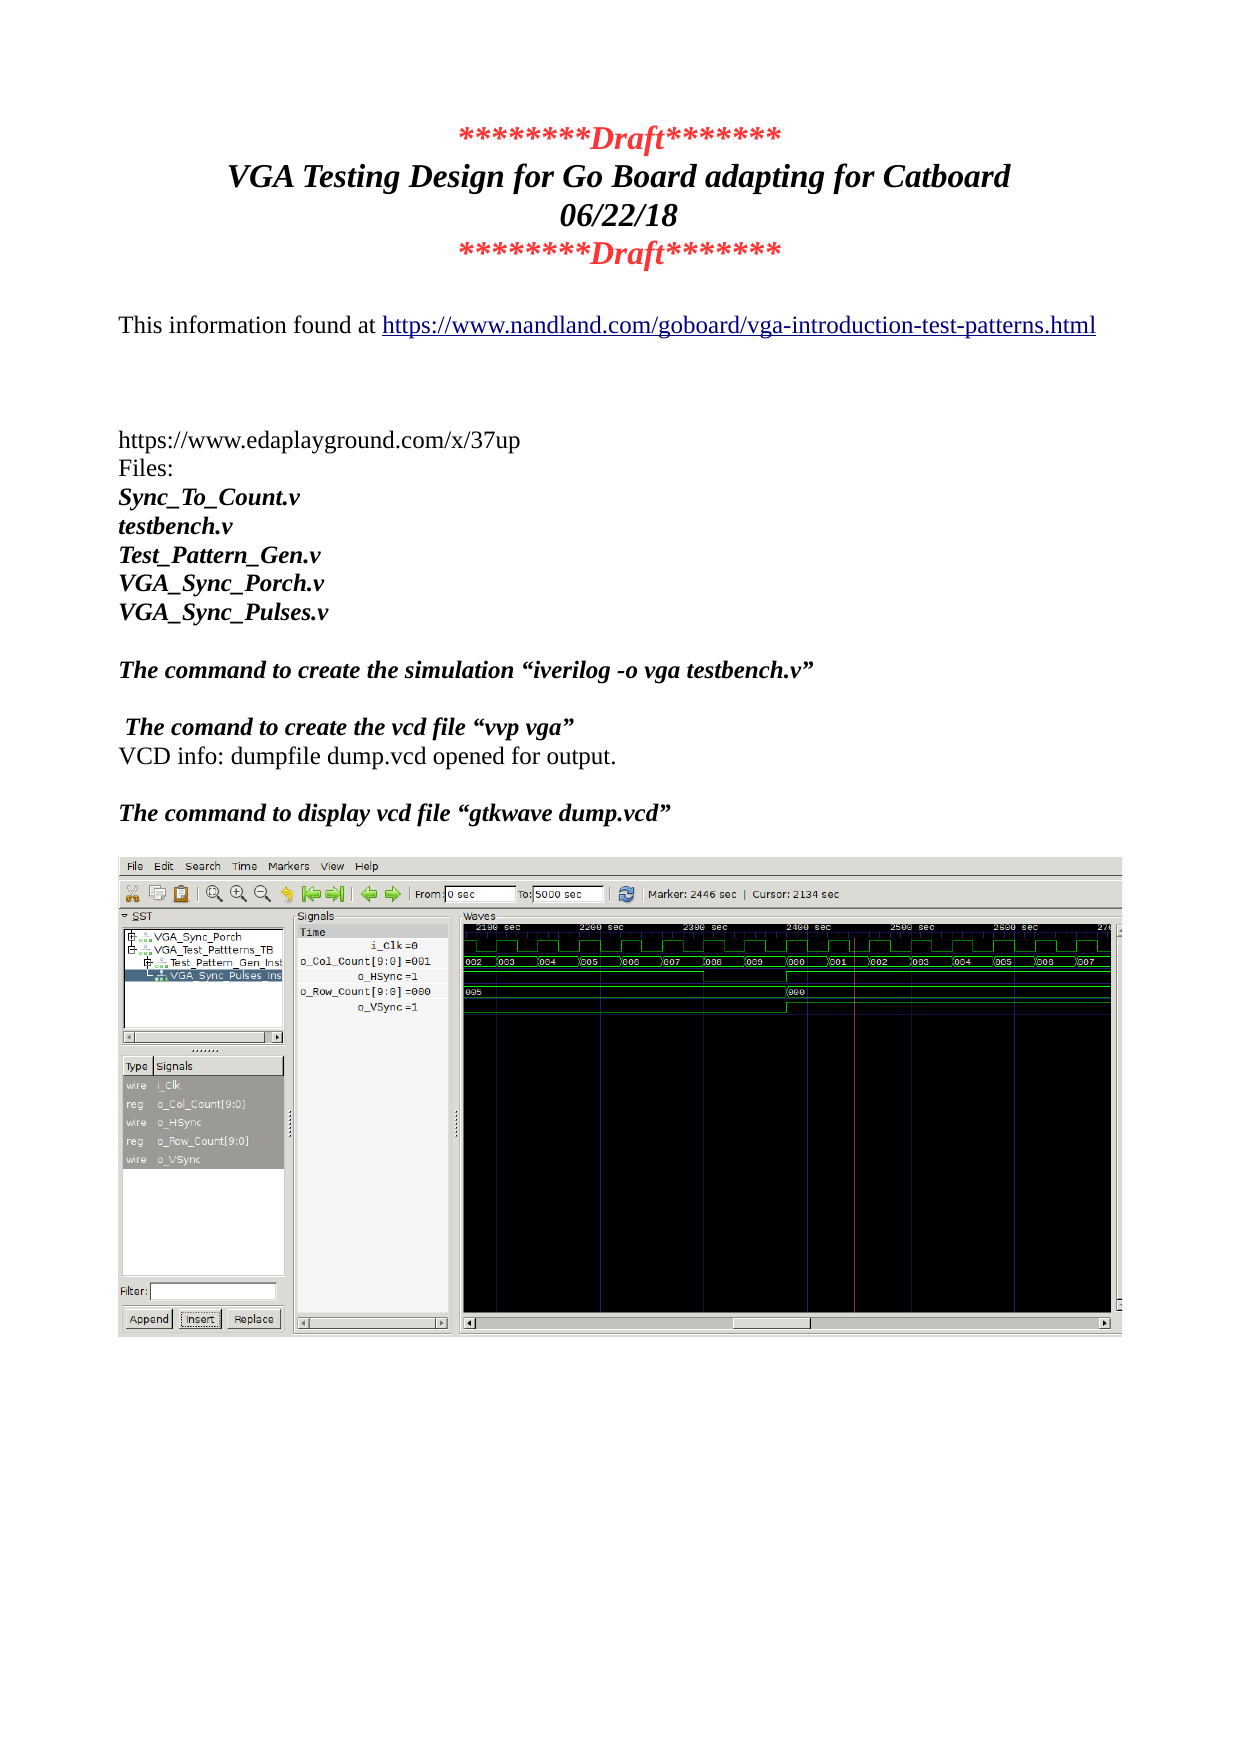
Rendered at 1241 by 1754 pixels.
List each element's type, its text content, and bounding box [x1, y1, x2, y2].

text VGA_Sync_Pulses.v [118, 597, 1122, 626]
text ********Draft******* [118, 233, 1122, 271]
text Files: [118, 453, 1122, 482]
text VGA_Sync_Porch.v [118, 568, 1122, 597]
text The comand to create the vcd file “vvp vga” [118, 712, 1122, 741]
text Test_Pattern_Gen.v [118, 540, 1122, 568]
text VCD info: dumpfile dump.vcd opened for output. [118, 741, 1122, 770]
text This information found at https://www.nandland.com/goboard/vga-introduction-test-patterns.html [118, 310, 1122, 338]
text Sync_To_Count.v [118, 482, 1122, 511]
text The command to display vcd file “gtkwave dump.vcd” [118, 798, 1122, 827]
picture [118, 856, 1123, 1337]
text The command to create the simulation “iverilog -o vga testbench.v” [118, 655, 1122, 683]
text testbench.v [118, 511, 1122, 540]
text VGA Testing Design for Go Board adapting for Catboard [118, 156, 1122, 195]
text ********Draft******* [118, 118, 1122, 156]
text https://www.edaplayground.com/x/37up [118, 425, 1122, 453]
text 06/22/18 [118, 195, 1122, 233]
